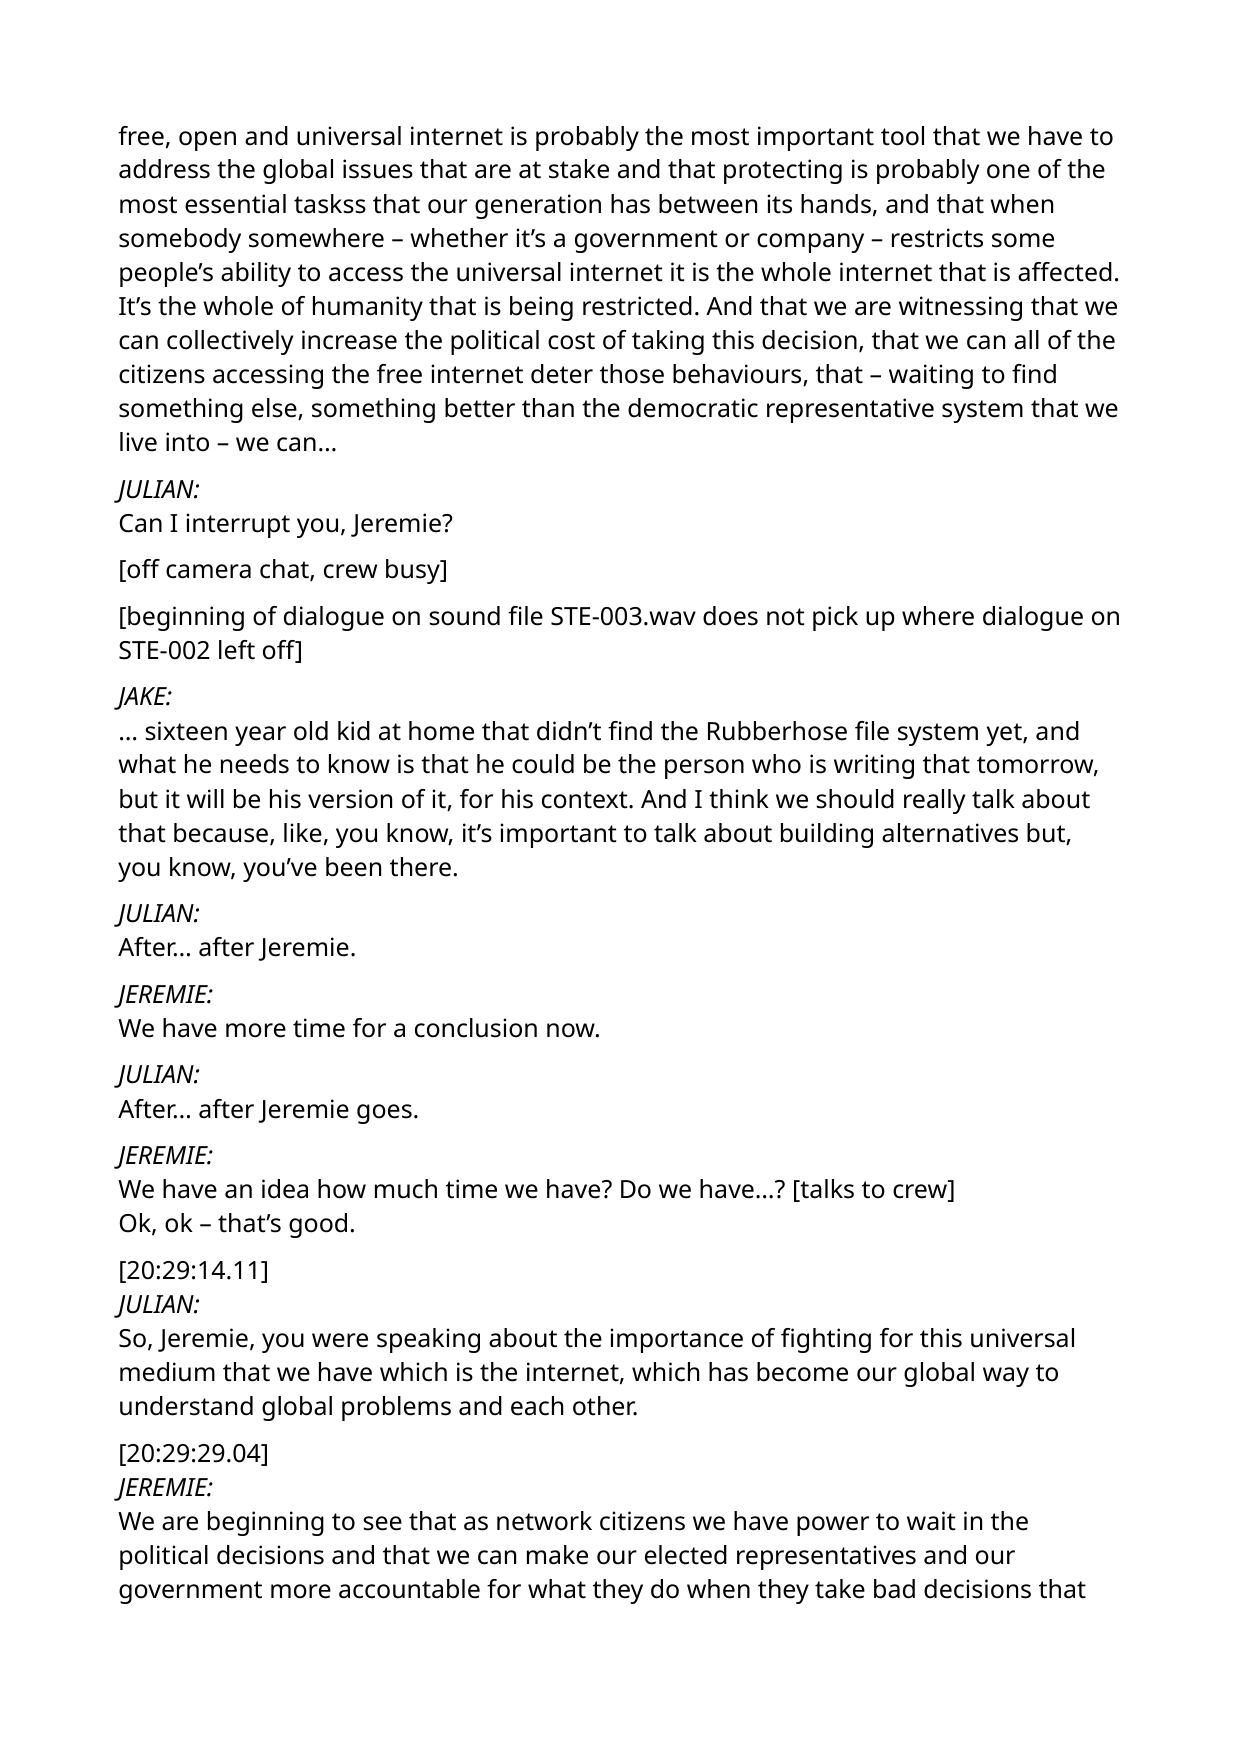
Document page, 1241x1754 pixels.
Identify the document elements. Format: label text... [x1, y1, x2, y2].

text JEREMIE: We have more time for a conclusion now. [118, 977, 1122, 1045]
text [20:29:29.04] JEREMIE: We are beginning to see that as network citizens we have power to wait in the political decisions and that we can make our elected representatives and our government more accountable for what they do when they take bad decisions that [118, 1435, 1122, 1606]
text JEREMIE: We have an idea how much time we have? Do we have…? [talks to crew] Ok, ok – that’s good. [118, 1138, 1122, 1240]
text [20:29:14.11] JULIAN: So, Jeremie, you were speaking about the importance of fighting for this universal medium that we have which is the internet, which has become our global way to understand global problems and each other. [118, 1252, 1122, 1423]
text JULIAN: Can I interrupt you, Jeremie? [118, 471, 1122, 539]
text [off camera chat, crew busy] [118, 552, 1122, 586]
text JAKE: … sixteen year old kid at home that didn’t find the Rubberhose file system yet, and what he needs to know is that he could be the person who is writing that tomorrow, but it will be his version of it, for his context. And I think we should really talk about that because, like, you know, it’s important to talk about building alternatives but, you know, you’ve been there. [118, 679, 1122, 883]
text JULIAN: After… after Jeremie. [118, 896, 1122, 964]
text free, open and universal internet is probably the most important tool that we have to address the global issues that are at stake and that protecting is probably one of the most essential taskss that our generation has between its hands, and that when somebody somewhere – whether it’s a government or company – restricts some people’s ability to access the universal internet it is the whole internet that is affected. It’s the whole of humanity that is being restricted. And that we are witnessing that we can collectively increase the political cost of taking this decision, that we can all of the citizens accessing the free internet deter those behaviours, that – waiting to find something else, something better than the democratic representative system that we live into – we can… [118, 118, 1122, 459]
text [beginning of dialogue on sound file STE-003.wav does not pick up where dialogue on STE-002 left off] [118, 598, 1122, 667]
text JULIAN: After… after Jeremie goes. [118, 1057, 1122, 1125]
